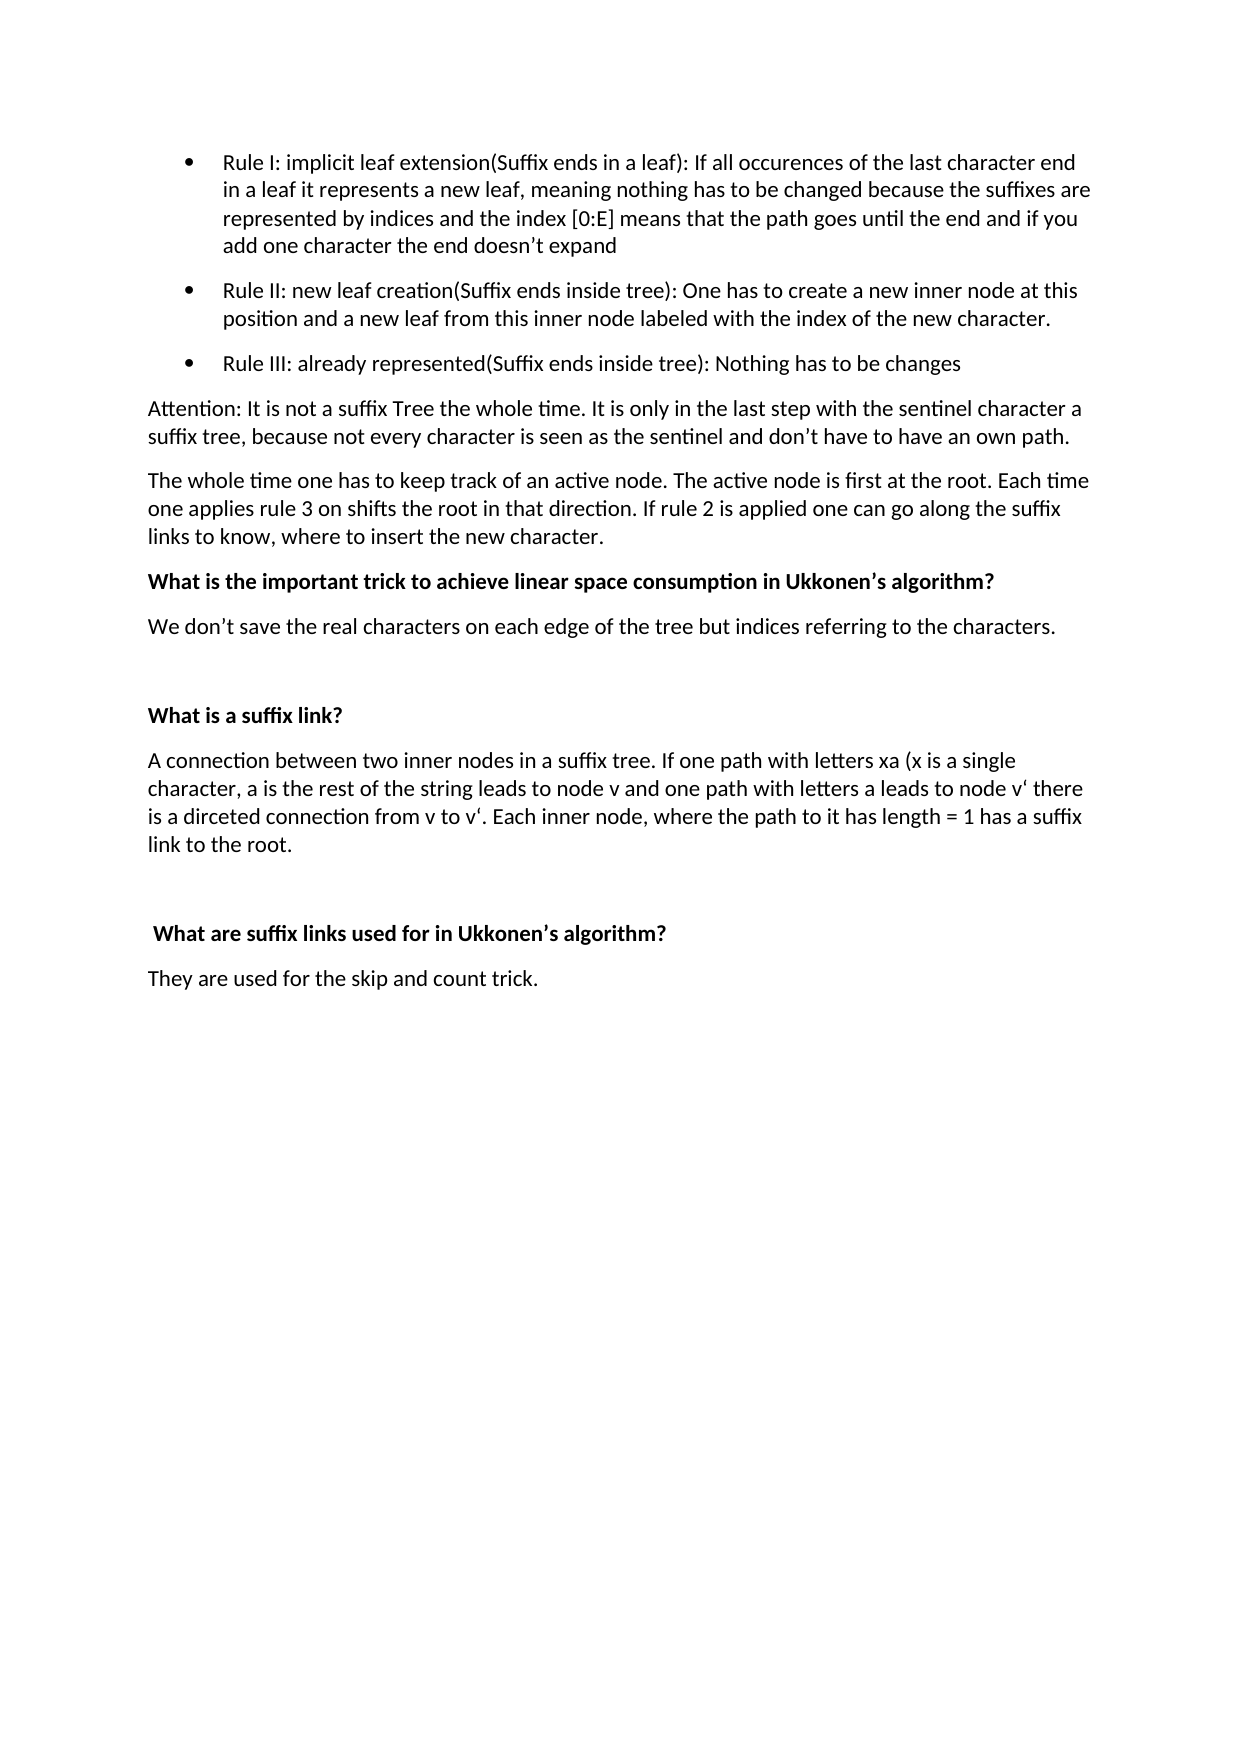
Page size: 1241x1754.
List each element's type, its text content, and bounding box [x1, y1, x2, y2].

text Attention: It is not a suffix Tree the whole time. It is only in the last step with the sentinel character a suffix tree, because not every character is seen as the sentinel and don’t have to have an own path. [148, 394, 1093, 450]
text We don’t save the real characters on each edge of the tree but indices referring to the characters. [148, 612, 1093, 640]
list Rule III: already represented(Suffix ends inside tree): Nothing has to be changes [185, 349, 1093, 377]
list Rule I: implicit leaf extension(Suffix ends in a leaf): If all occurences of the last character end in a leaf it represents a new leaf, meaning nothing has to be changed because the suffixes are represented by indices and the index [0:E] means that the path goes until the end and if you add one character the end doesn’t expand [185, 148, 1093, 260]
text A connection between two inner nodes in a suffix tree. If one path with letters xa (x is a single character, a is the rest of the string leads to node v and one path with letters a leads to node v‘ there is a dirceted connection from v to v‘. Each inner node, where the path to it has length = 1 has a suffix link to the root. [148, 746, 1093, 858]
text They are used for the skip and count trick. [148, 964, 1093, 992]
text What is the important trick to achieve linear space consumption in Ukkonen’s algorithm? [148, 567, 1093, 595]
list Rule II: new leaf creation(Suffix ends inside tree): One has to create a new inner node at this position and a new leaf from this inner node labeled with the index of the new character. [185, 276, 1093, 332]
text What are suffix links used for in Ukkonen’s algorithm? [148, 919, 1093, 947]
text The whole time one has to keep track of an active node. The active node is first at the root. Each time one applies rule 3 on shifts the root in that direction. If rule 2 is applied one can go along the suffix links to know, where to insert the new character. [148, 466, 1093, 551]
text What is a suffix link? [148, 701, 1093, 729]
